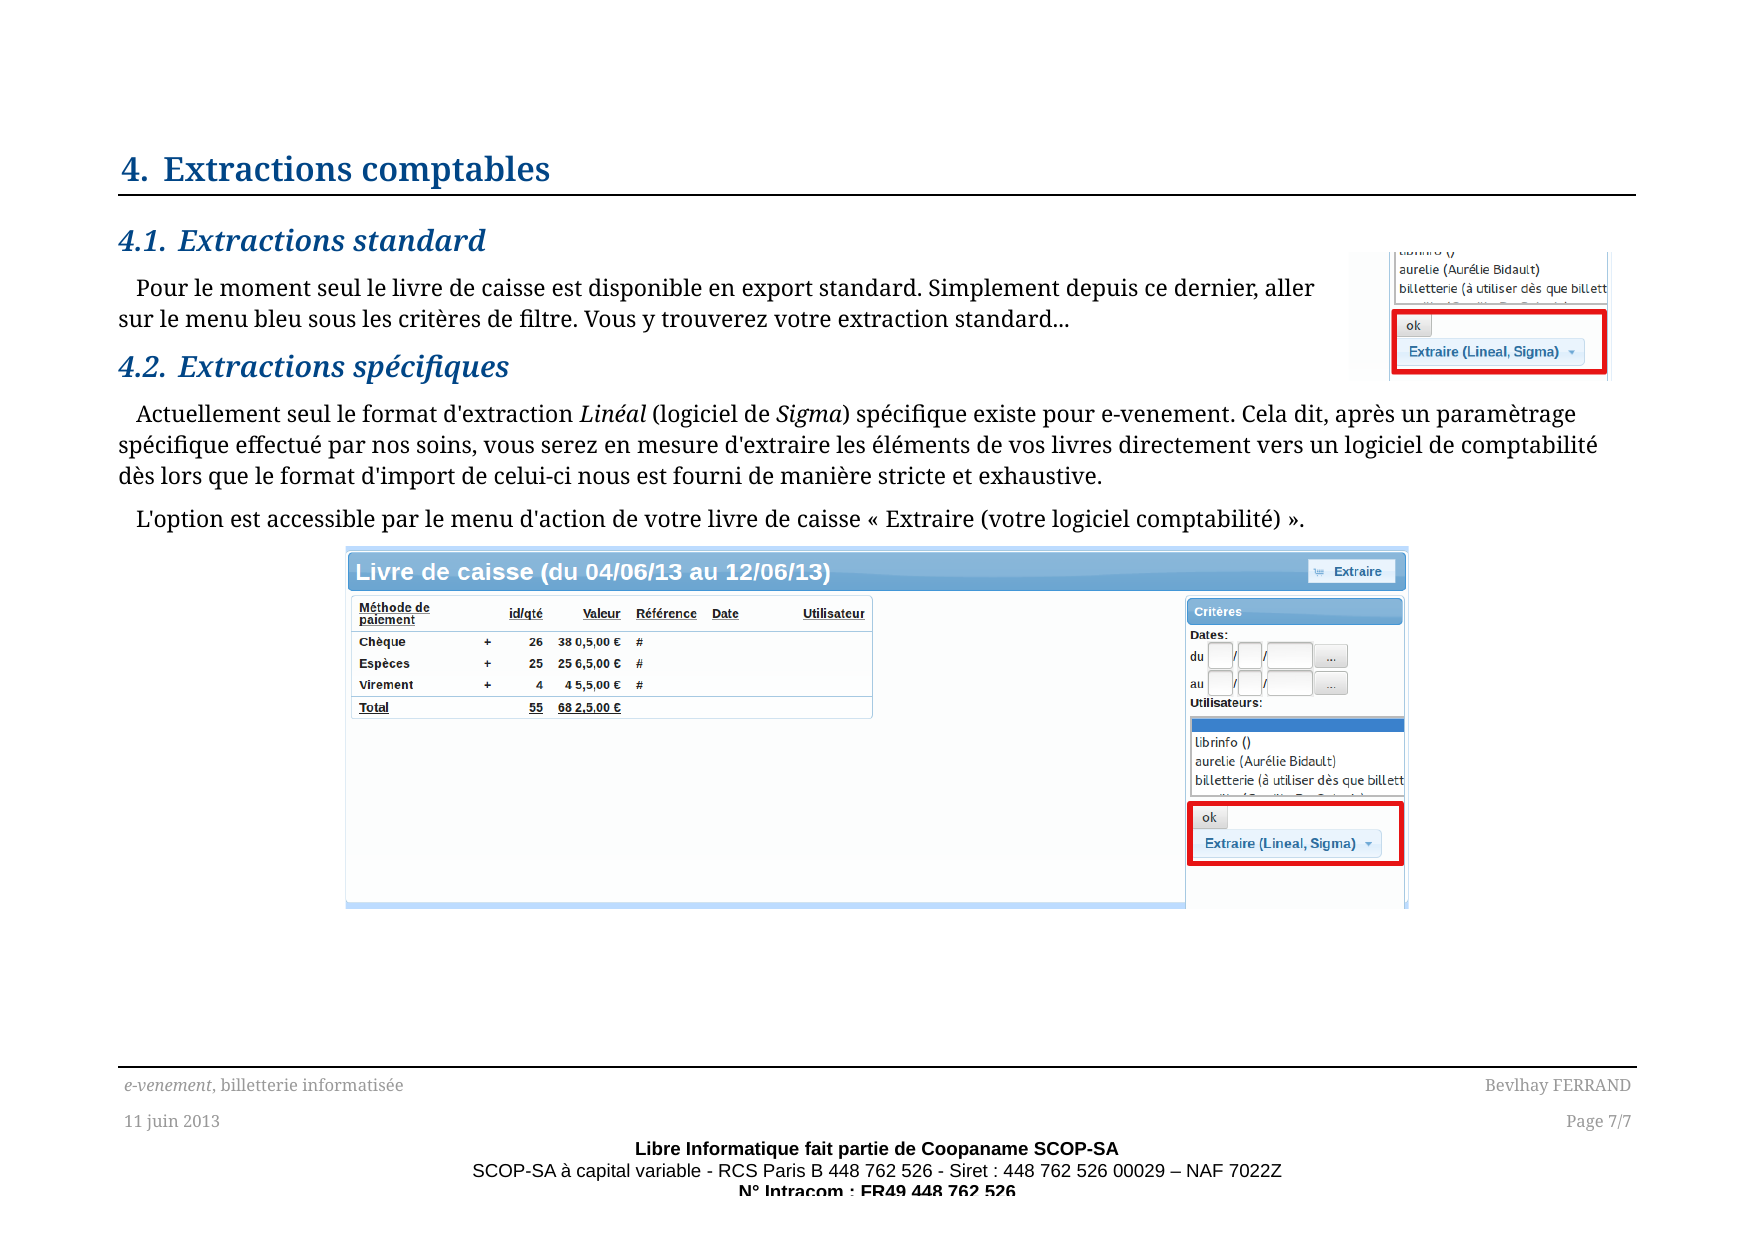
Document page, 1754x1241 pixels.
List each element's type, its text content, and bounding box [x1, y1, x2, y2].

subtitle Extractions standard [118, 220, 1636, 260]
picture [345, 546, 1409, 909]
text L'option est accessible par le menu d'action de votre livre de caisse « Extraire (votre logiciel comptabilité) ». [118, 503, 1636, 534]
subtitle Extractions spécifiques [118, 346, 1636, 386]
subtitle Extractions comptables [118, 143, 1636, 194]
text Pour le moment seul le livre de caisse est disponible en export standard. Simplement depuis ce dernier, aller sur le menu bleu sous les critères de filtre. Vous y trouverez votre extraction standard... [118, 272, 1351, 334]
text Actuellement seul le format d'extraction Linéal (logiciel de Sigma) spécifique existe pour e-venement. Cela dit, après un paramètrage spécifique effectué par nos soins, vous serez en mesure d'extraire les éléments de vos livres directement vers un logiciel de comptabilité dès lors que le format d'import de celui-ci nous est fourni de manière stricte et exhaustive. [118, 398, 1636, 491]
